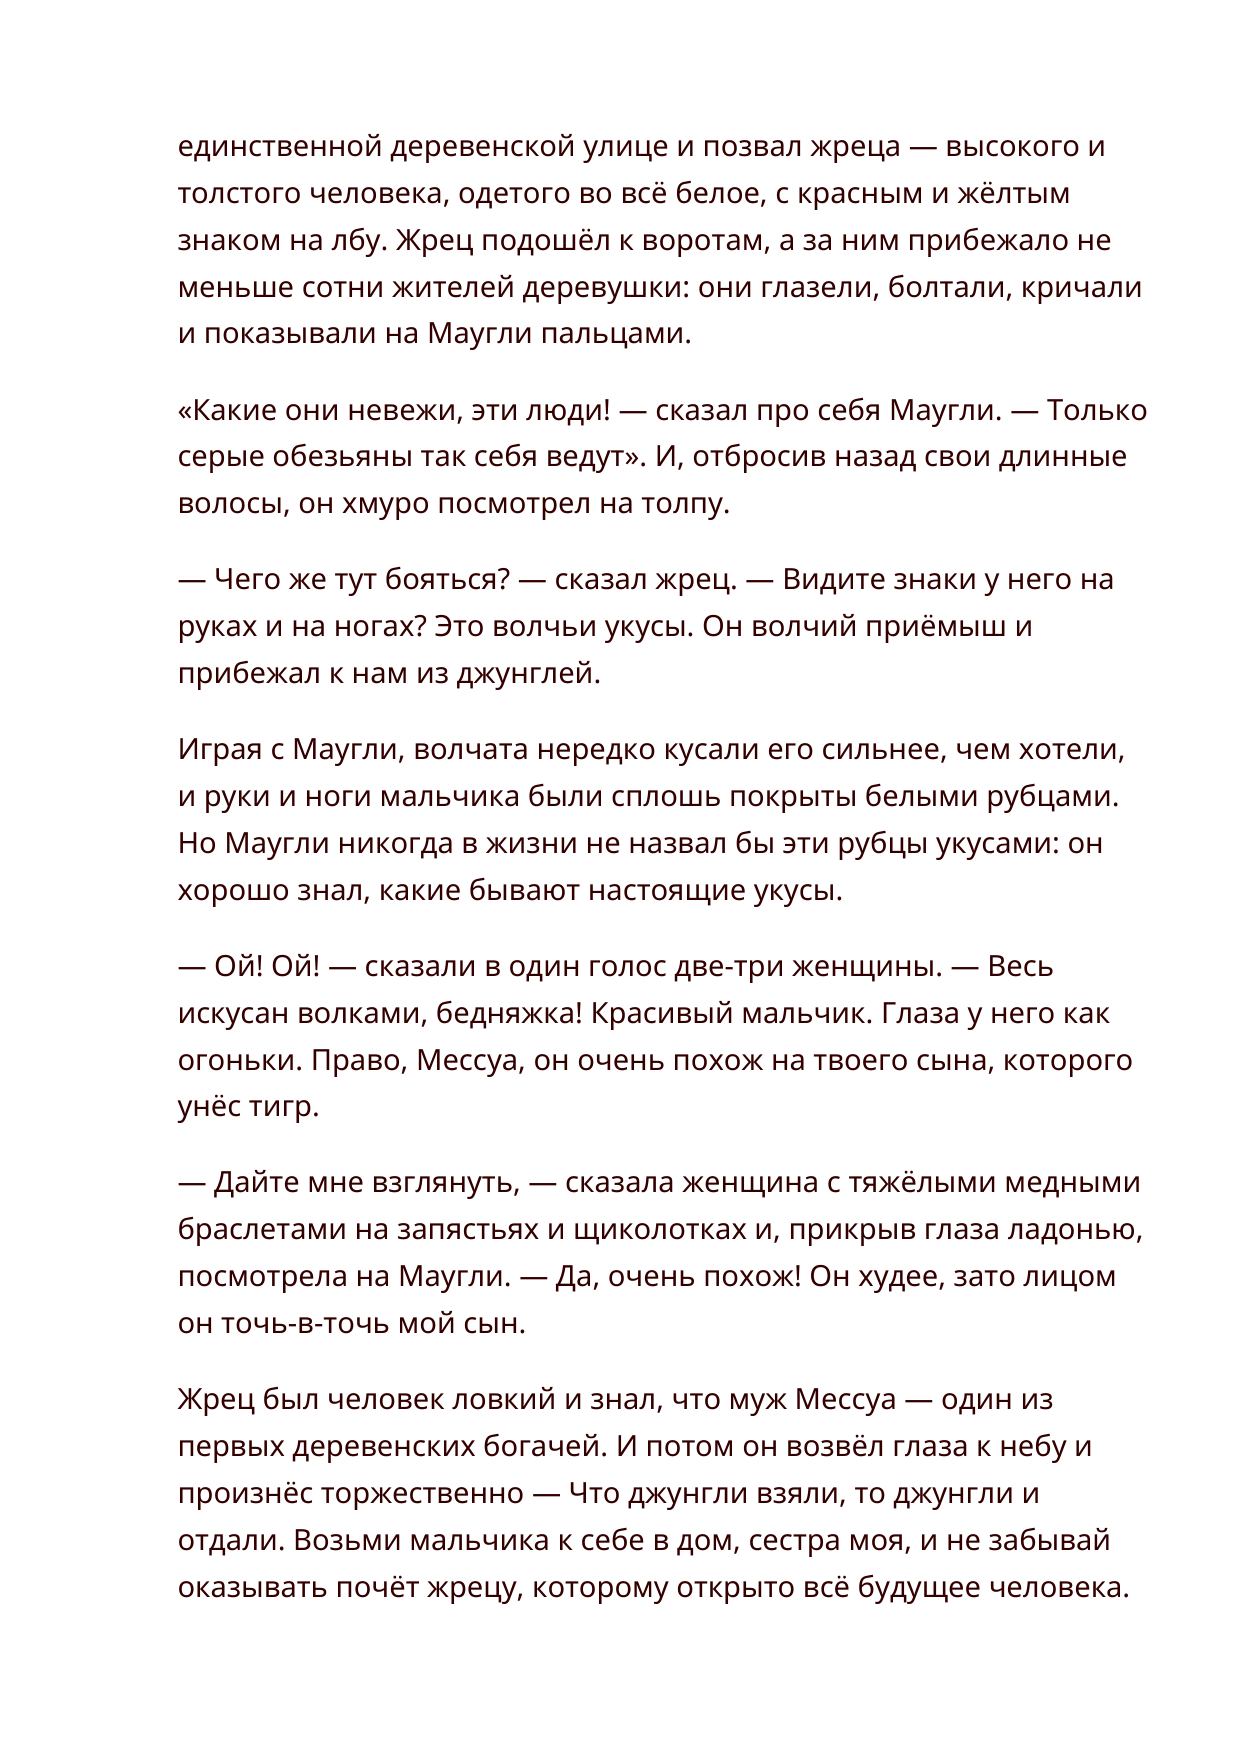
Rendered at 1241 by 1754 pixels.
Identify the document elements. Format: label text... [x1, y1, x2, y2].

text — Дайте мне взглянуть, — сказала женщина с тяжёлыми медными браслетами на запястьях и щиколотках и, прикрыв глаза ладонью, посмотрела на Маугли. — Да, очень похож! Он худее, зато лицом он точь-в-точь мой сын. [177, 1154, 1152, 1342]
text «Какие они невежи, эти люди! — сказал про себя Маугли. — Только серые обезьяны так себя ведут». И, отбросив назад свои длинные волосы, он хмуро посмотрел на толпу. [177, 382, 1152, 522]
text Жрец был человек ловкий и знал, что муж Mecсуа — один из первых деревенских богачей. И потом он возвёл глаза к небу и произнёс торжественно — Что джунгли взяли, то джунгли и отдали. Возьми мальчика к себе в дом, сестра моя, и не забывай оказывать почёт жрецу, которому открыто всё будущее человека. [177, 1371, 1152, 1606]
text Играя с Маугли, волчата нередко кусали его сильнее, чем хотели, и руки и ноги мальчика были сплошь покрыты белыми рубцами. Но Маугли никогда в жизни не назвал бы эти рубцы укусами: он хорошо знал, какие бывают настоящие укусы. [177, 721, 1152, 909]
text — Чего же тут бояться? — сказал жрец. — Видите знаки у него на руках и на ногах? Это волчьи укусы. Он волчий приёмыш и прибежал к нам из джунглей. [177, 551, 1152, 692]
text единственной деревенской улице и позвал жреца — высокого и толстого человека, одетого во всё белое, с красным и жёлтым знаком на лбу. Жрец подошёл к воротам, а за ним прибежало не меньше сотни жителей деревушки: они глазели, болтали, кричали и показывали на Маугли пальцами. [177, 118, 1152, 352]
text — Ой! Ой! — сказали в один голос две-три женщины. — Весь искусан волками, бедняжка! Красивый мальчик. Глаза у него как огоньки. Право, Мессуа, он очень похож на твоего сына, которого унёс тигр. [177, 938, 1152, 1125]
